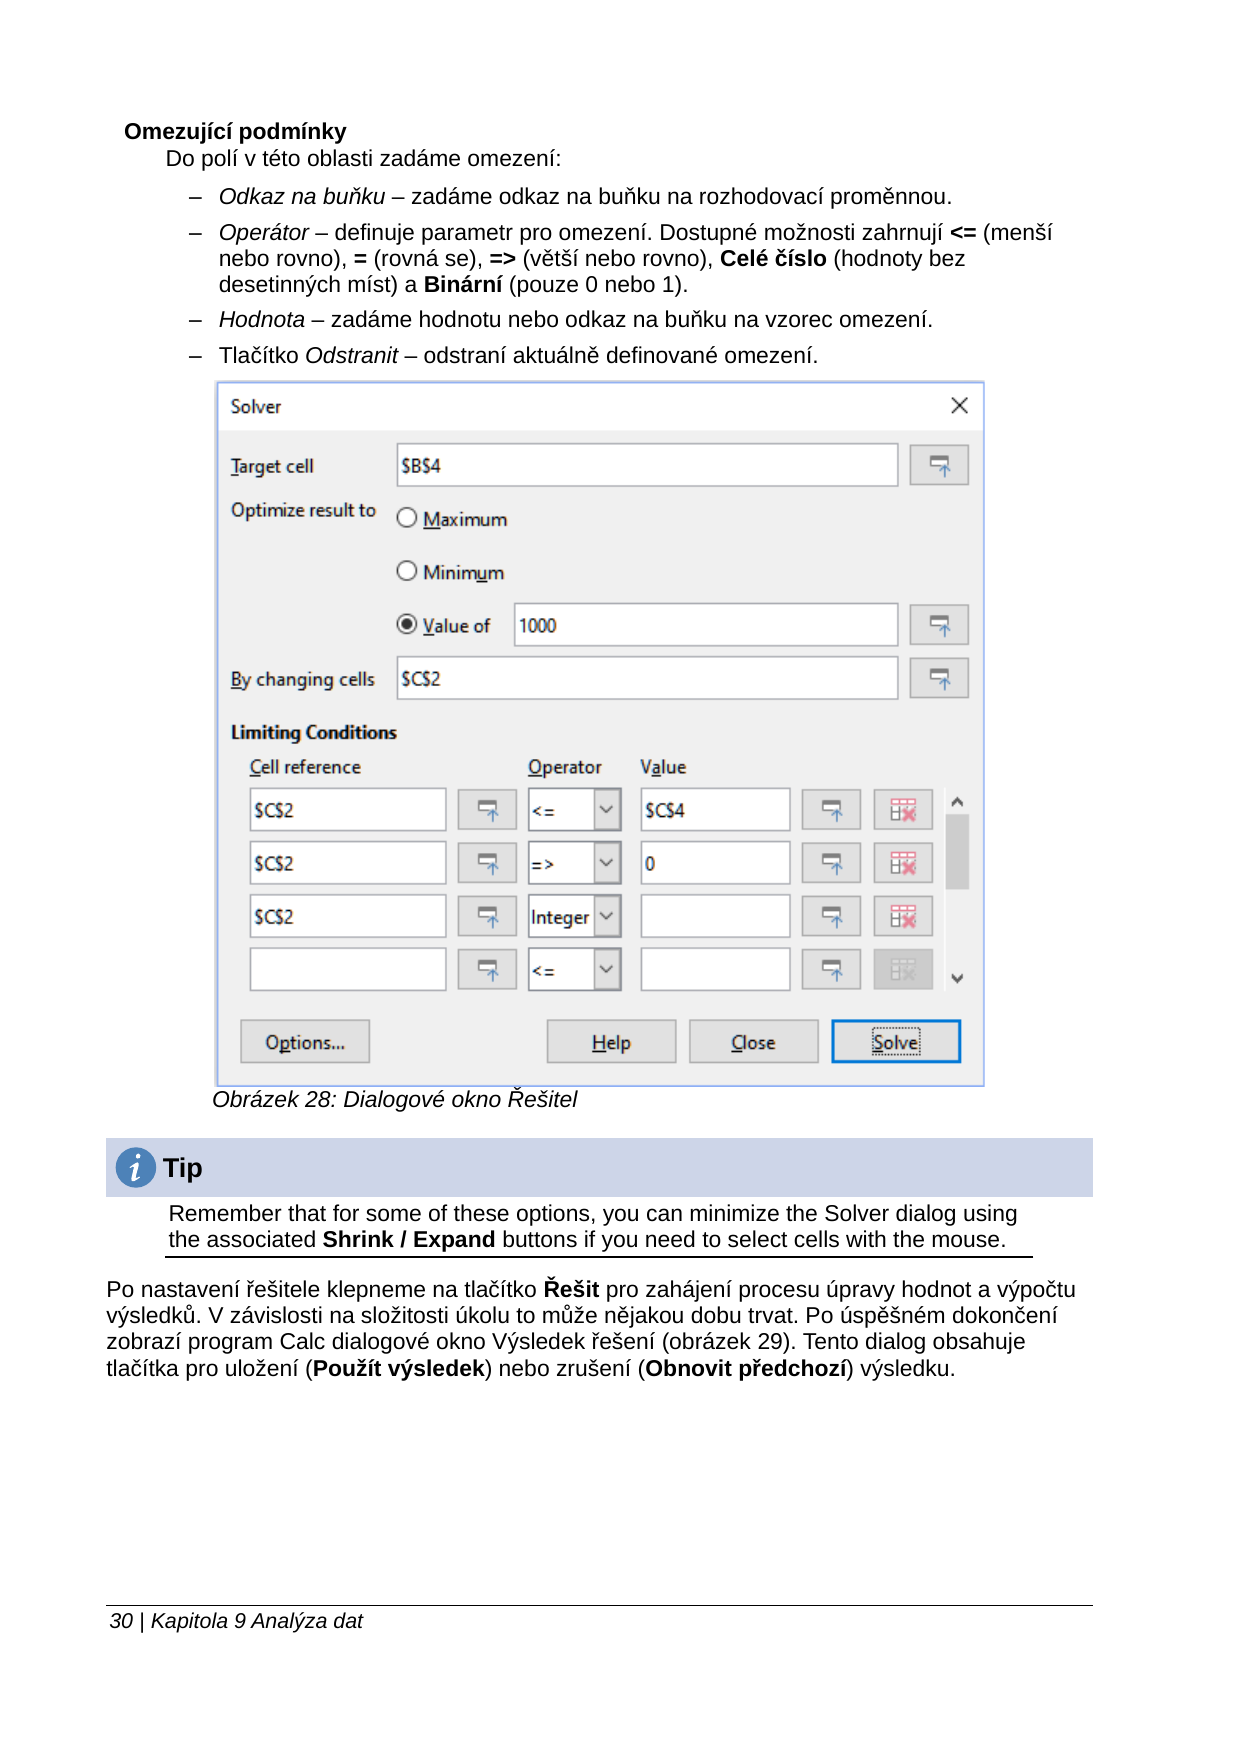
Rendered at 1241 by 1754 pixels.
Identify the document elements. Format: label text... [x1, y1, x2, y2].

subtitle Tip [106, 1138, 1093, 1197]
list Tlačítko Odstranit – odstraní aktuálně definované omezení. [189, 342, 1093, 368]
text Omezující podmínky [124, 118, 1093, 144]
text Do polí v této oblasti zadáme omezení: [165, 144, 1093, 171]
picture [214, 380, 985, 1087]
text Remember that for some of these options, you can minimize the Solver dialog using the associated Shrink / Expand buttons if you need to select cells with the mouse. [165, 1197, 1033, 1256]
text Po nastavení řešitele klepneme na tlačítko Řešit pro zahájení procesu úpravy hodnot a výpočtu výsledků. V závislosti na složitosti úkolu to může nějakou dobu trvat. Po úspěšném dokončení zobrazí program Calc dialogové okno Výsledek řešení (obrázek 29). Tento dialog obsahuje tlačítka pro uložení (Použít výsledek) nebo zrušení (Obnovit předchozí) výsledku. [106, 1276, 1093, 1381]
list Odkaz na buňku – zadáme odkaz na buňku na rozhodovací proměnnou. [189, 183, 1093, 210]
list Hodnota – zadáme hodnotu nebo odkaz na buňku na vzorec omezení. [189, 306, 1093, 333]
list Operátor – definuje parametr pro omezení. Dostupné možnosti zahrnují <= (menší nebo rovno), = (rovná se), => (větší nebo rovno), Celé číslo (hodnoty bez desetinných míst) a Binární (pouze 0 nebo 1). [189, 218, 1093, 298]
text Obrázek 28: Dialogové okno Řešitel [212, 380, 987, 1113]
